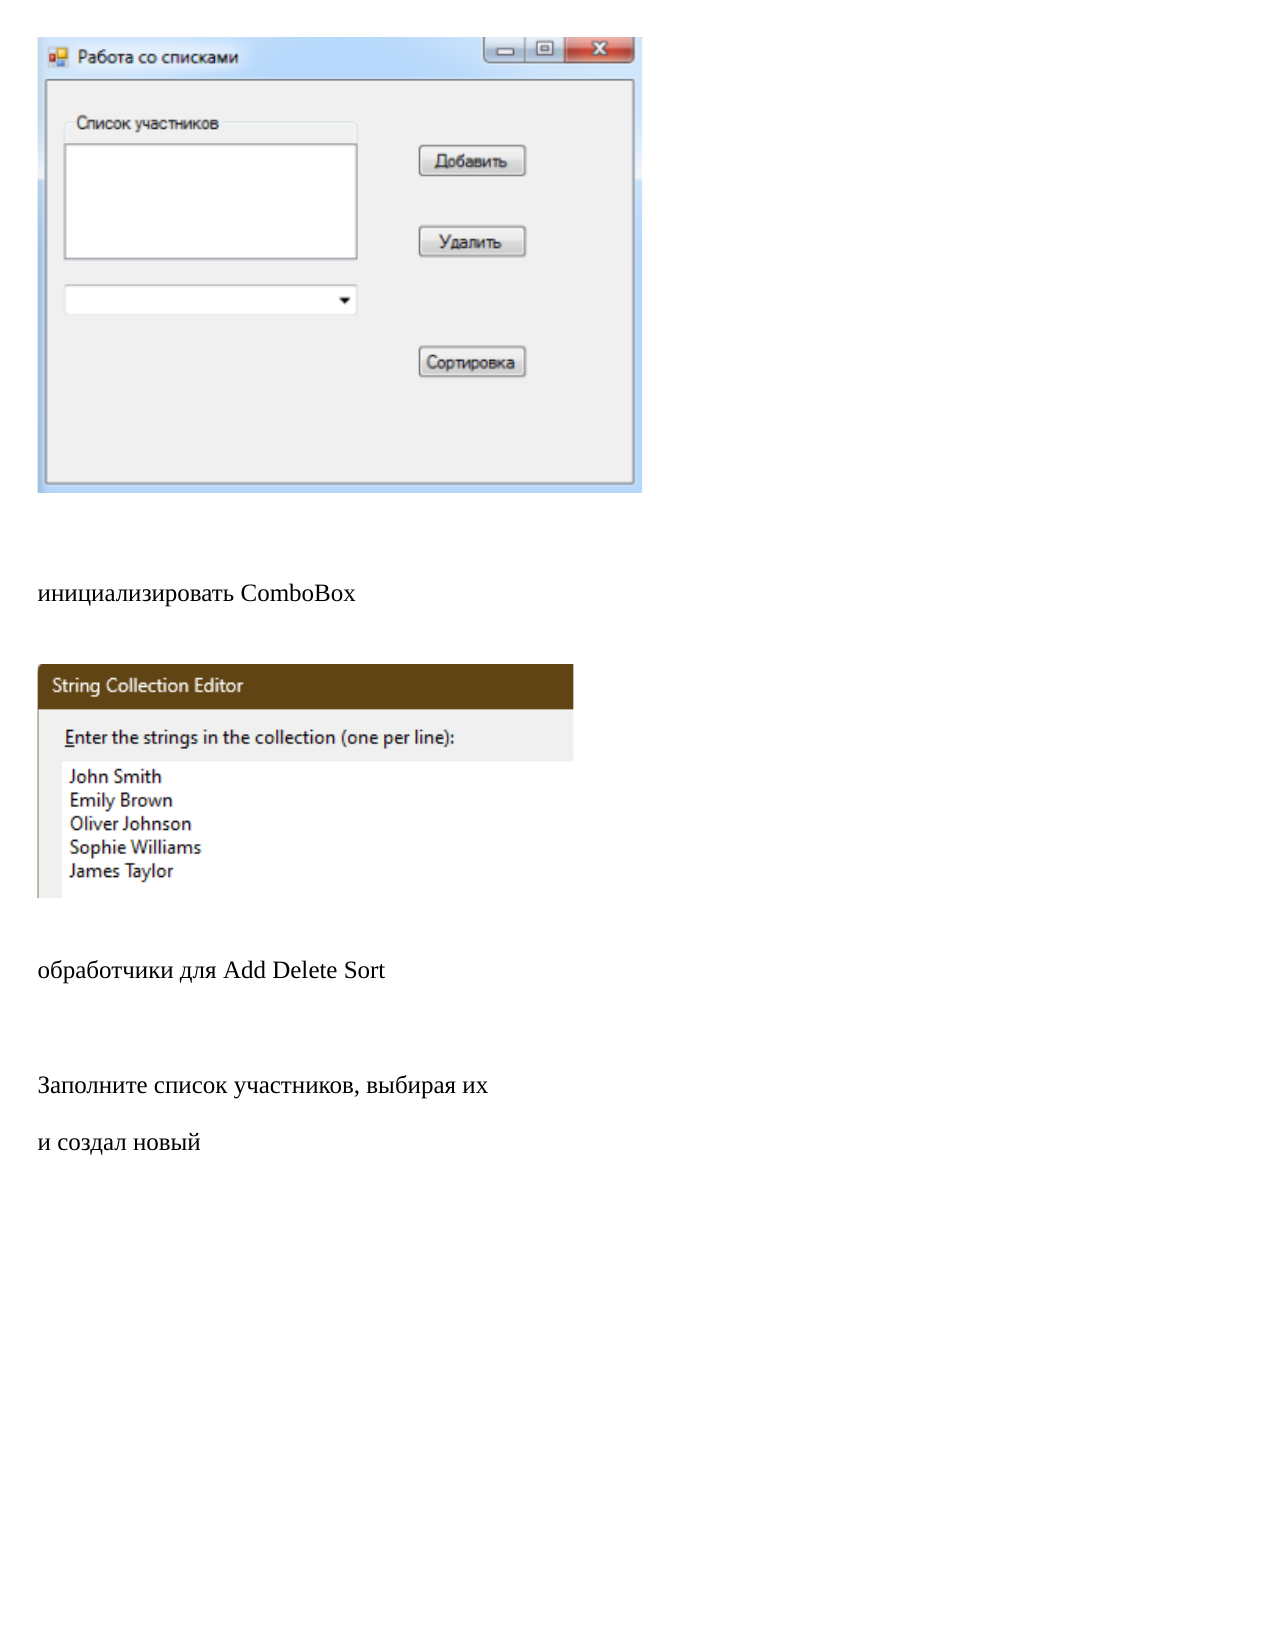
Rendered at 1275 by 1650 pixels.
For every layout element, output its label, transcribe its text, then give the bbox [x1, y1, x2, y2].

text обработчики для Add Delete Sort [37, 955, 1237, 984]
text Заполните список участников, выбирая их [37, 1070, 1237, 1099]
text и создал новый [37, 1127, 1237, 1156]
picture [37, 37, 643, 493]
text инициализировать ComboBox [37, 578, 1237, 607]
picture [37, 664, 574, 898]
